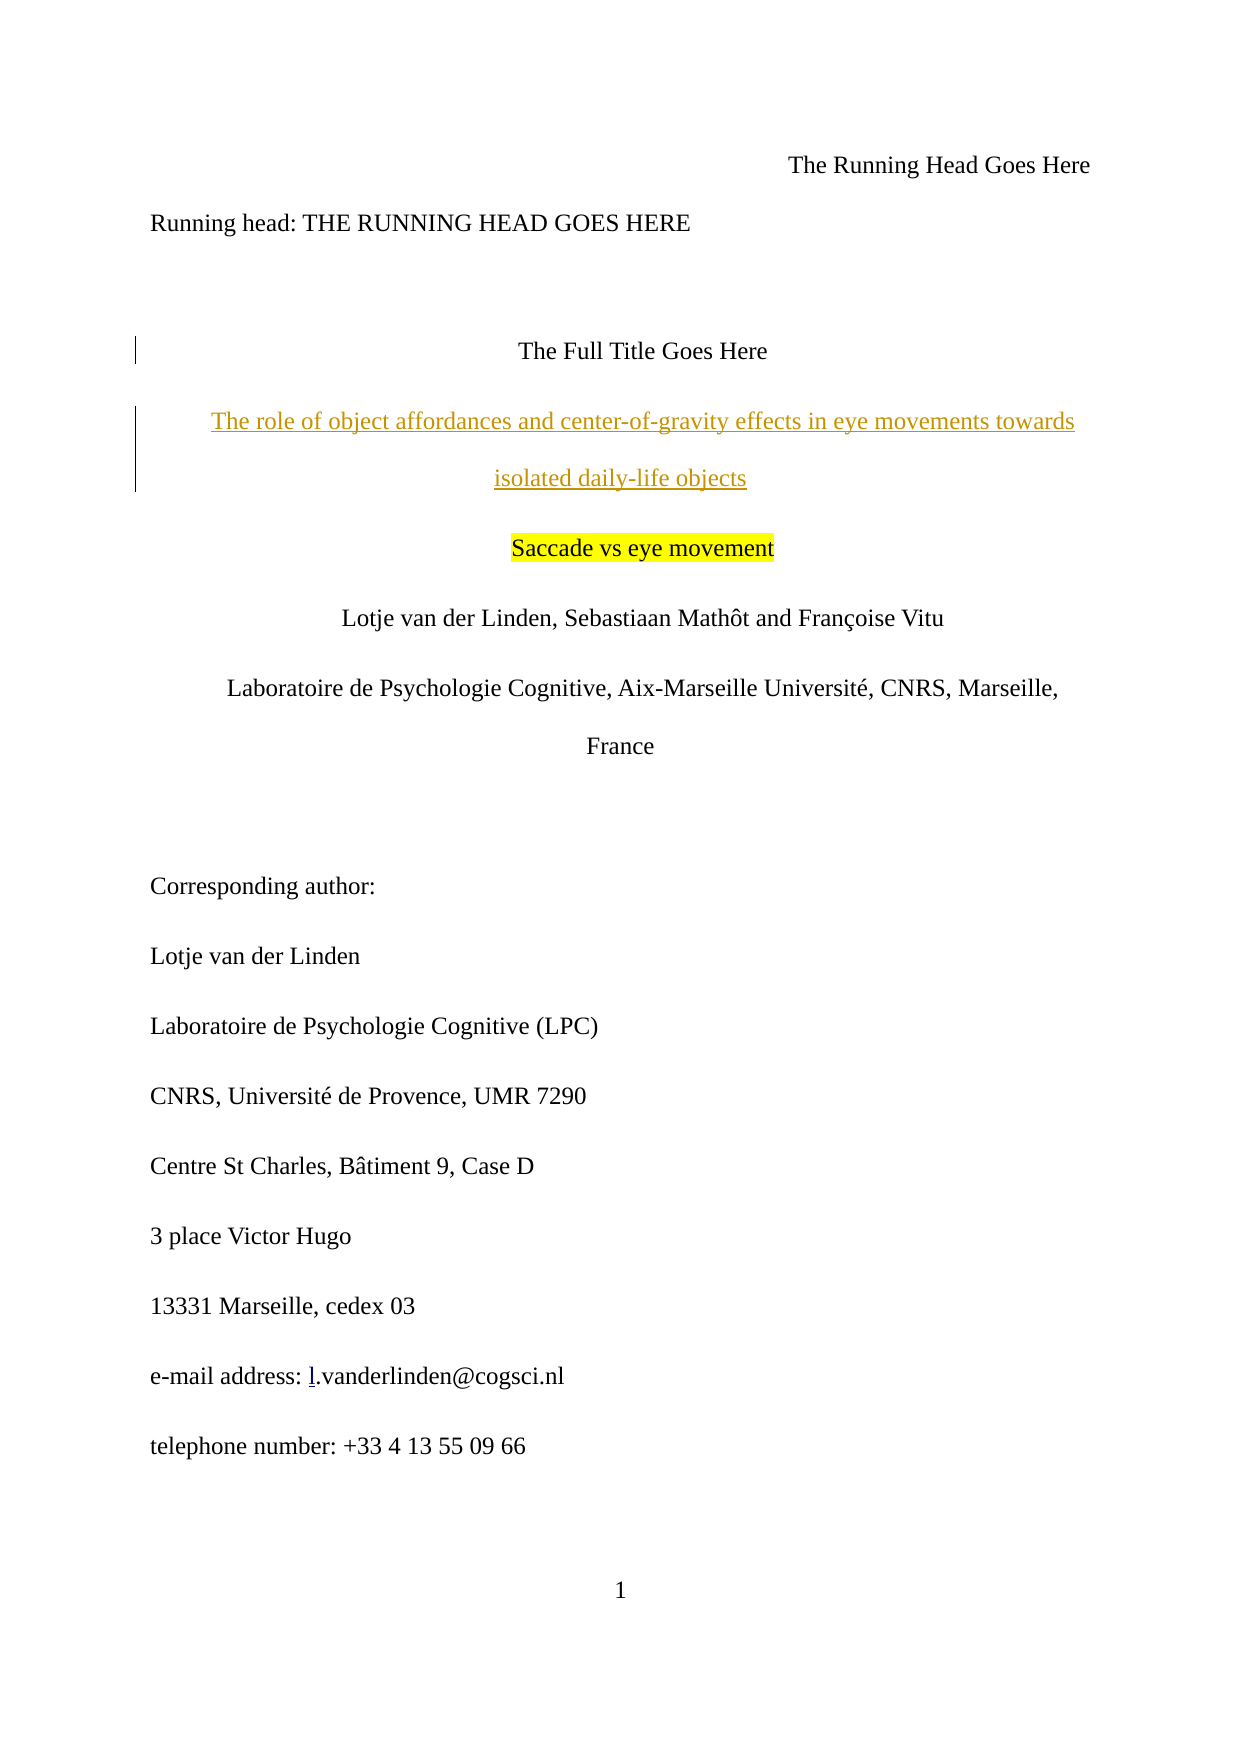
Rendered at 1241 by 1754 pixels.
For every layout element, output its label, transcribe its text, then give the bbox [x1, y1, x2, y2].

text 3 place Victor Hugo [150, 1221, 1091, 1249]
text Lotje van der Linden [150, 941, 1091, 969]
text 13331 Marseille, cedex 03 [150, 1291, 1091, 1319]
text e-mail address: l.vanderlinden@cogsci.nl [150, 1361, 1091, 1389]
text Laboratoire de Psychologie Cognitive (LPC) [150, 1011, 1091, 1039]
text telephone number: +33 4 13 55 09 66 [150, 1431, 1091, 1459]
text Running head: THE RUNNING HEAD GOES HERE [150, 208, 1091, 237]
text The Full Title Goes Here [150, 336, 1091, 364]
text Saccade vs eye movement [150, 533, 1091, 562]
text Lotje van der Linden, Sebastiaan Mathôt and Françoise Vitu [150, 603, 1091, 632]
text Laboratoire de Psychologie Cognitive, Aix-Marseille Université, CNRS, Marseille, France [150, 673, 1091, 759]
text CNRS, Université de Provence, UMR 7290 [150, 1081, 1091, 1109]
text Corresponding author: [150, 871, 1091, 899]
text The role of object affordances and center-of-gravity effects in eye movements towards isolated daily-life objects [150, 406, 1091, 492]
text Centre St Charles, Bâtiment 9, Case D [150, 1151, 1091, 1179]
